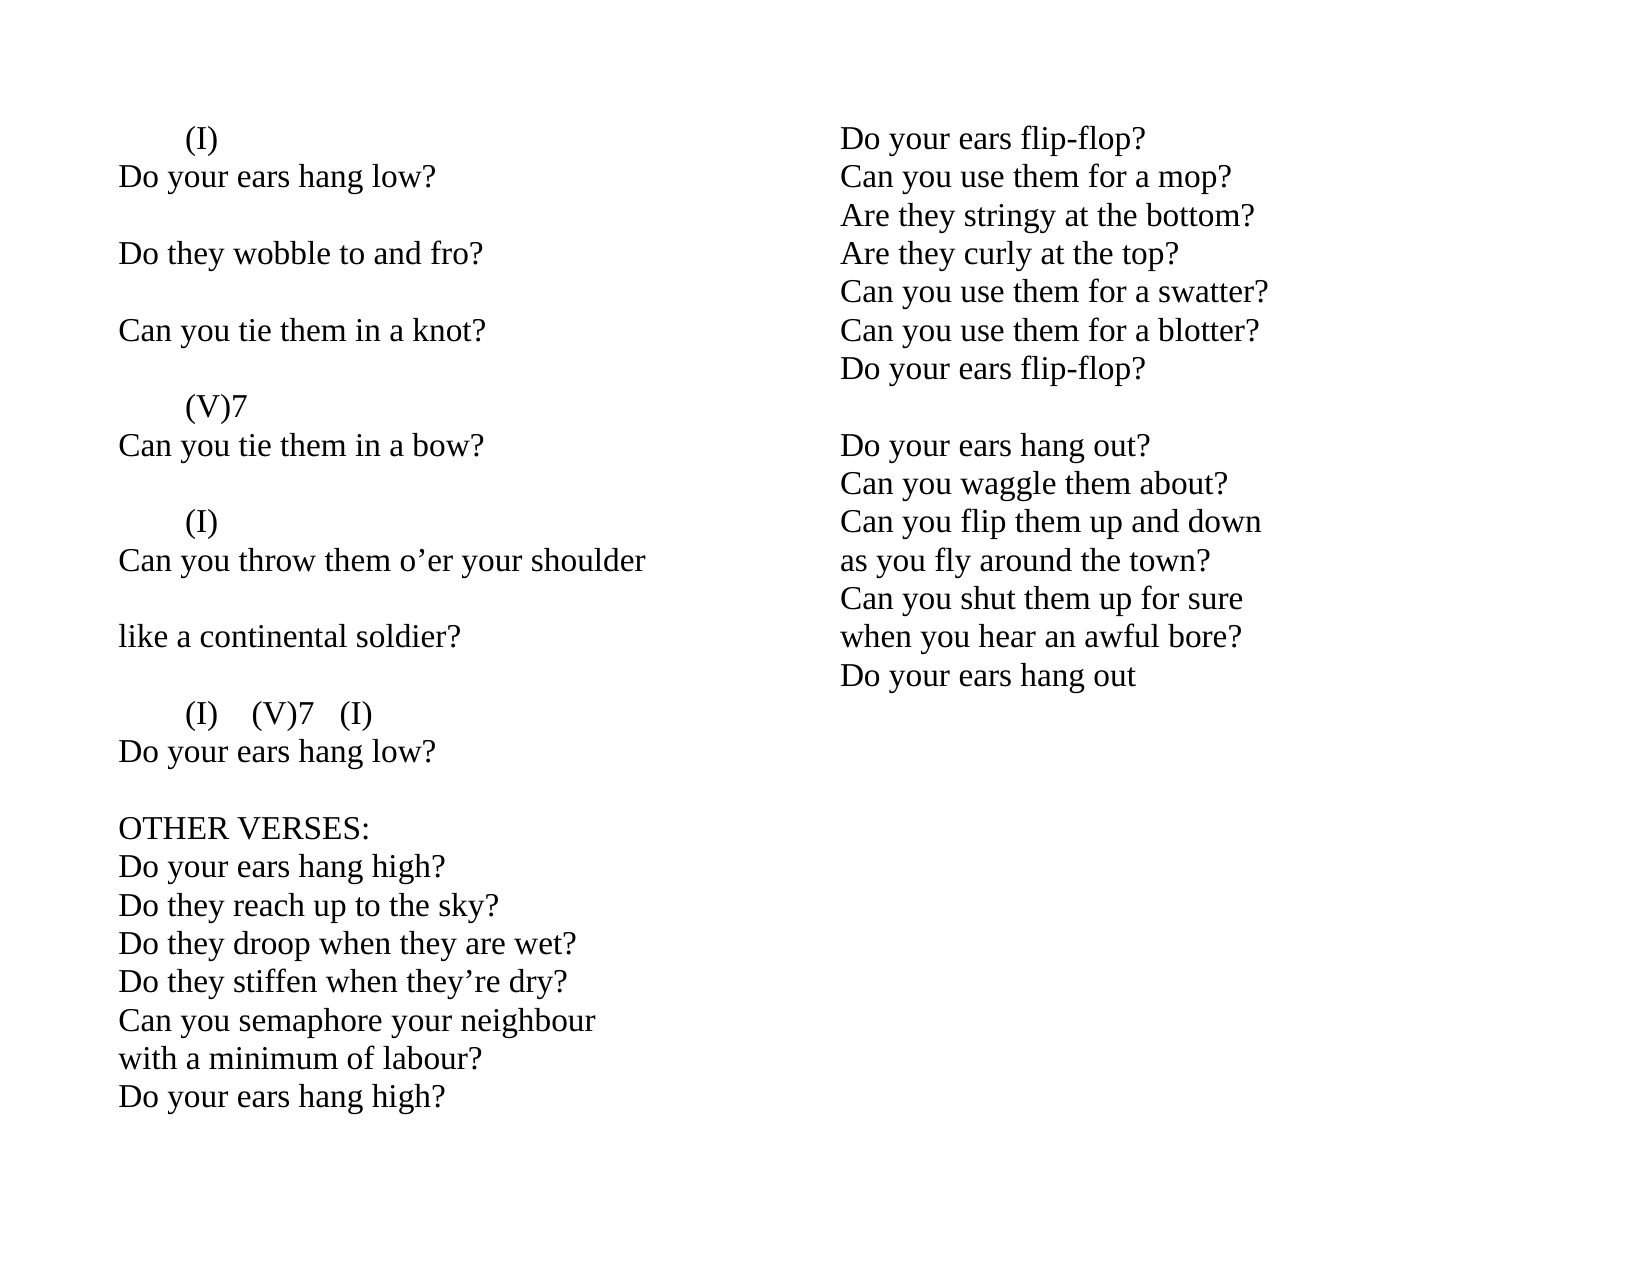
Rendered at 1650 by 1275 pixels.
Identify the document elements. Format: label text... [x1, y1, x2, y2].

text Can you semaphore your neighbour [118, 1000, 810, 1038]
text (V)7 [118, 386, 810, 425]
text with a minimum of labour? [118, 1038, 810, 1076]
text Do your ears hang high? [118, 846, 810, 885]
text (I) [118, 118, 810, 156]
text when you hear an awful bore? [840, 616, 1532, 655]
text Can you flip them up and down [840, 501, 1532, 540]
text as you fly around the town? [840, 540, 1532, 578]
text Can you use them for a blotter? [840, 310, 1532, 348]
text Can you tie them in a knot? [118, 310, 810, 348]
text Do your ears hang high? [118, 1076, 810, 1115]
text Can you use them for a swatter? [840, 271, 1532, 310]
text Do your ears hang low? [118, 156, 810, 195]
text (I) (V)7 (I) [118, 693, 810, 731]
text Can you throw them o’er your shoulder [118, 540, 810, 578]
text like a continental soldier? [118, 616, 810, 655]
text Do your ears flip-flop? [840, 118, 1532, 156]
text Can you tie them in a bow? [118, 425, 810, 463]
text Are they stringy at the bottom? [840, 195, 1532, 233]
text Can you shut them up for sure [840, 578, 1532, 616]
text Do they wobble to and fro? [118, 233, 810, 271]
text Do they stiffen when they’re dry? [118, 961, 810, 1000]
text (I) [118, 501, 810, 540]
text OTHER VERSES: [118, 808, 810, 846]
text Are they curly at the top? [840, 233, 1532, 271]
text Can you waggle them about? [840, 463, 1532, 501]
text Do your ears hang low? [118, 731, 810, 770]
text Do they reach up to the sky? [118, 885, 810, 923]
text Do they droop when they are wet? [118, 923, 810, 961]
text Do your ears flip-flop? [840, 348, 1532, 386]
text Do your ears hang out? [840, 425, 1532, 463]
text Do your ears hang out [840, 655, 1532, 693]
text Can you use them for a mop? [840, 156, 1532, 195]
